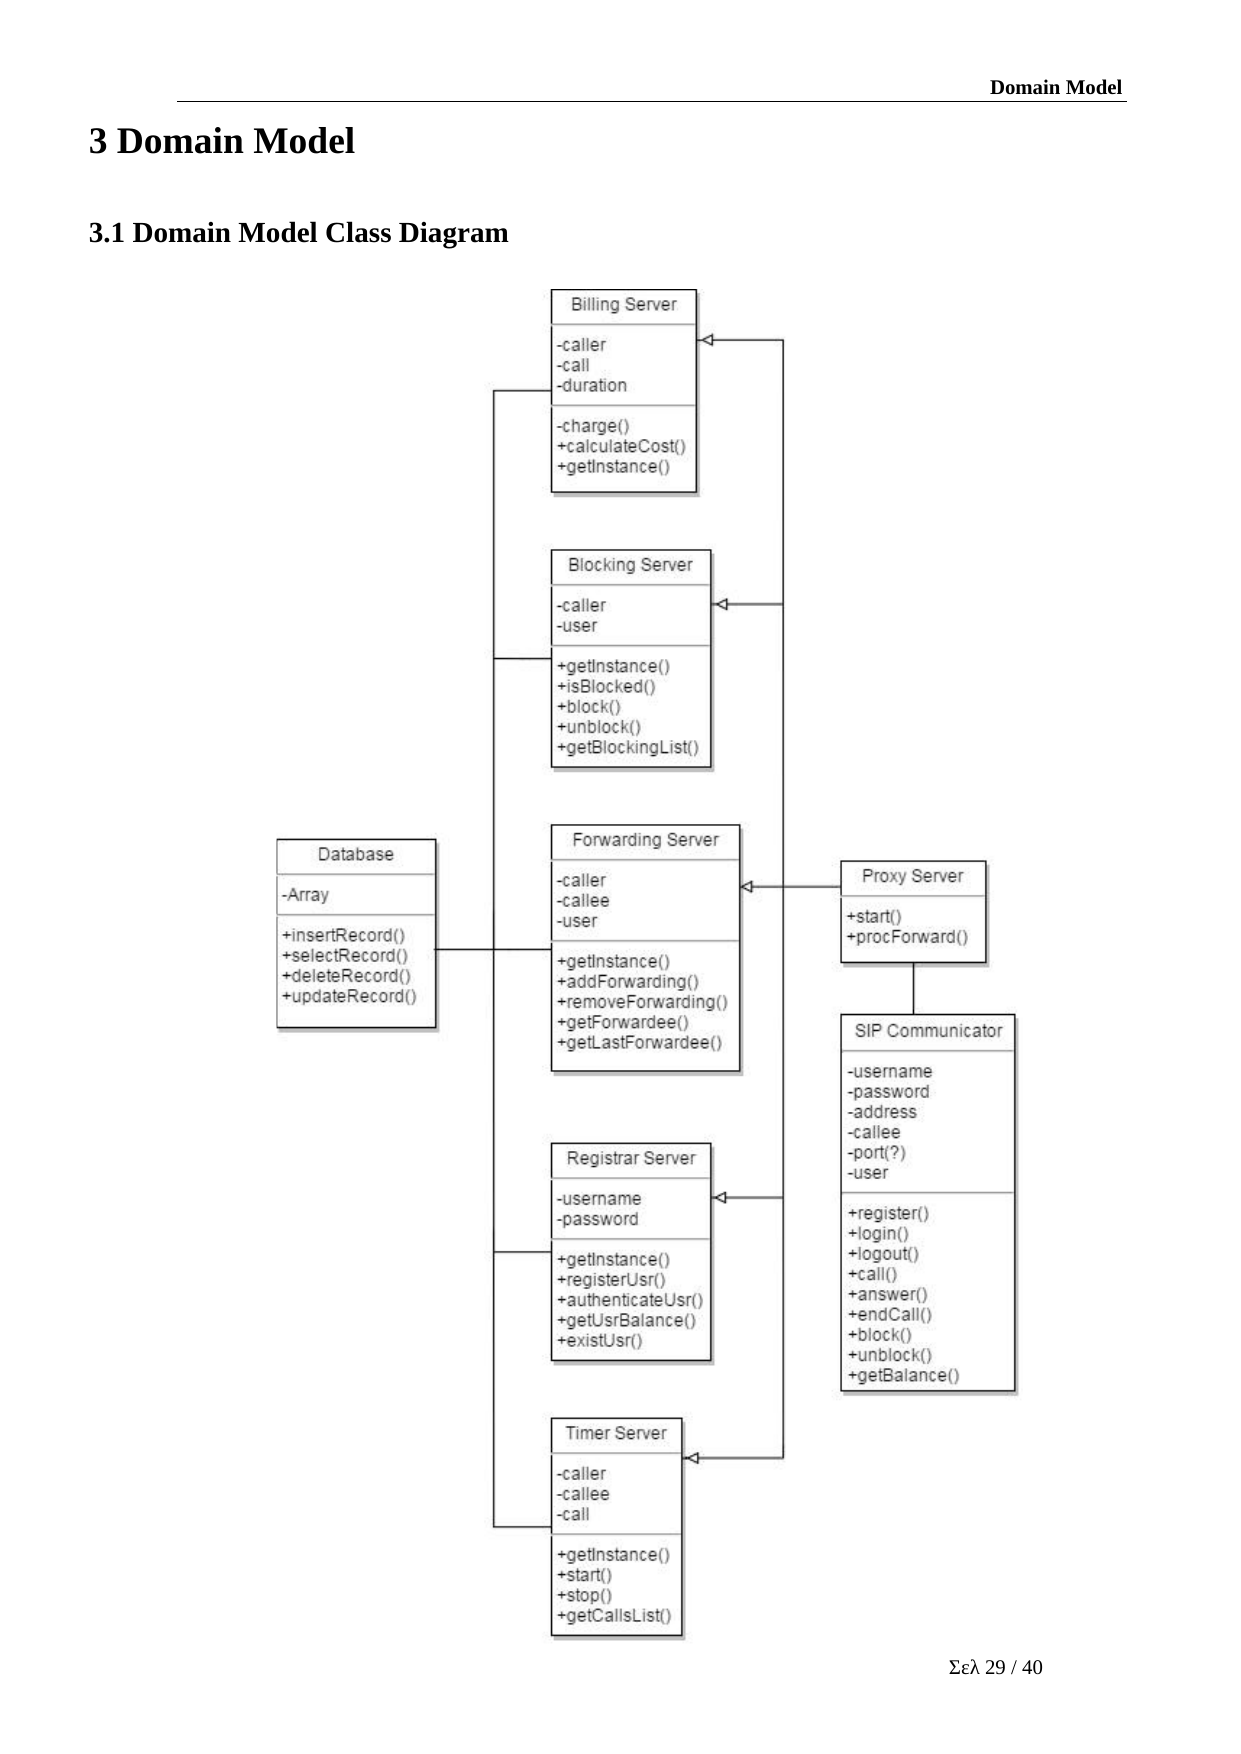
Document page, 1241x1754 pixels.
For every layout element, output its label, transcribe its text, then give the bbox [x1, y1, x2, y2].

picture [276, 289, 1023, 1645]
subtitle Domain Model [88, 118, 1122, 161]
subtitle Domain Model Class Diagram [88, 215, 1122, 248]
